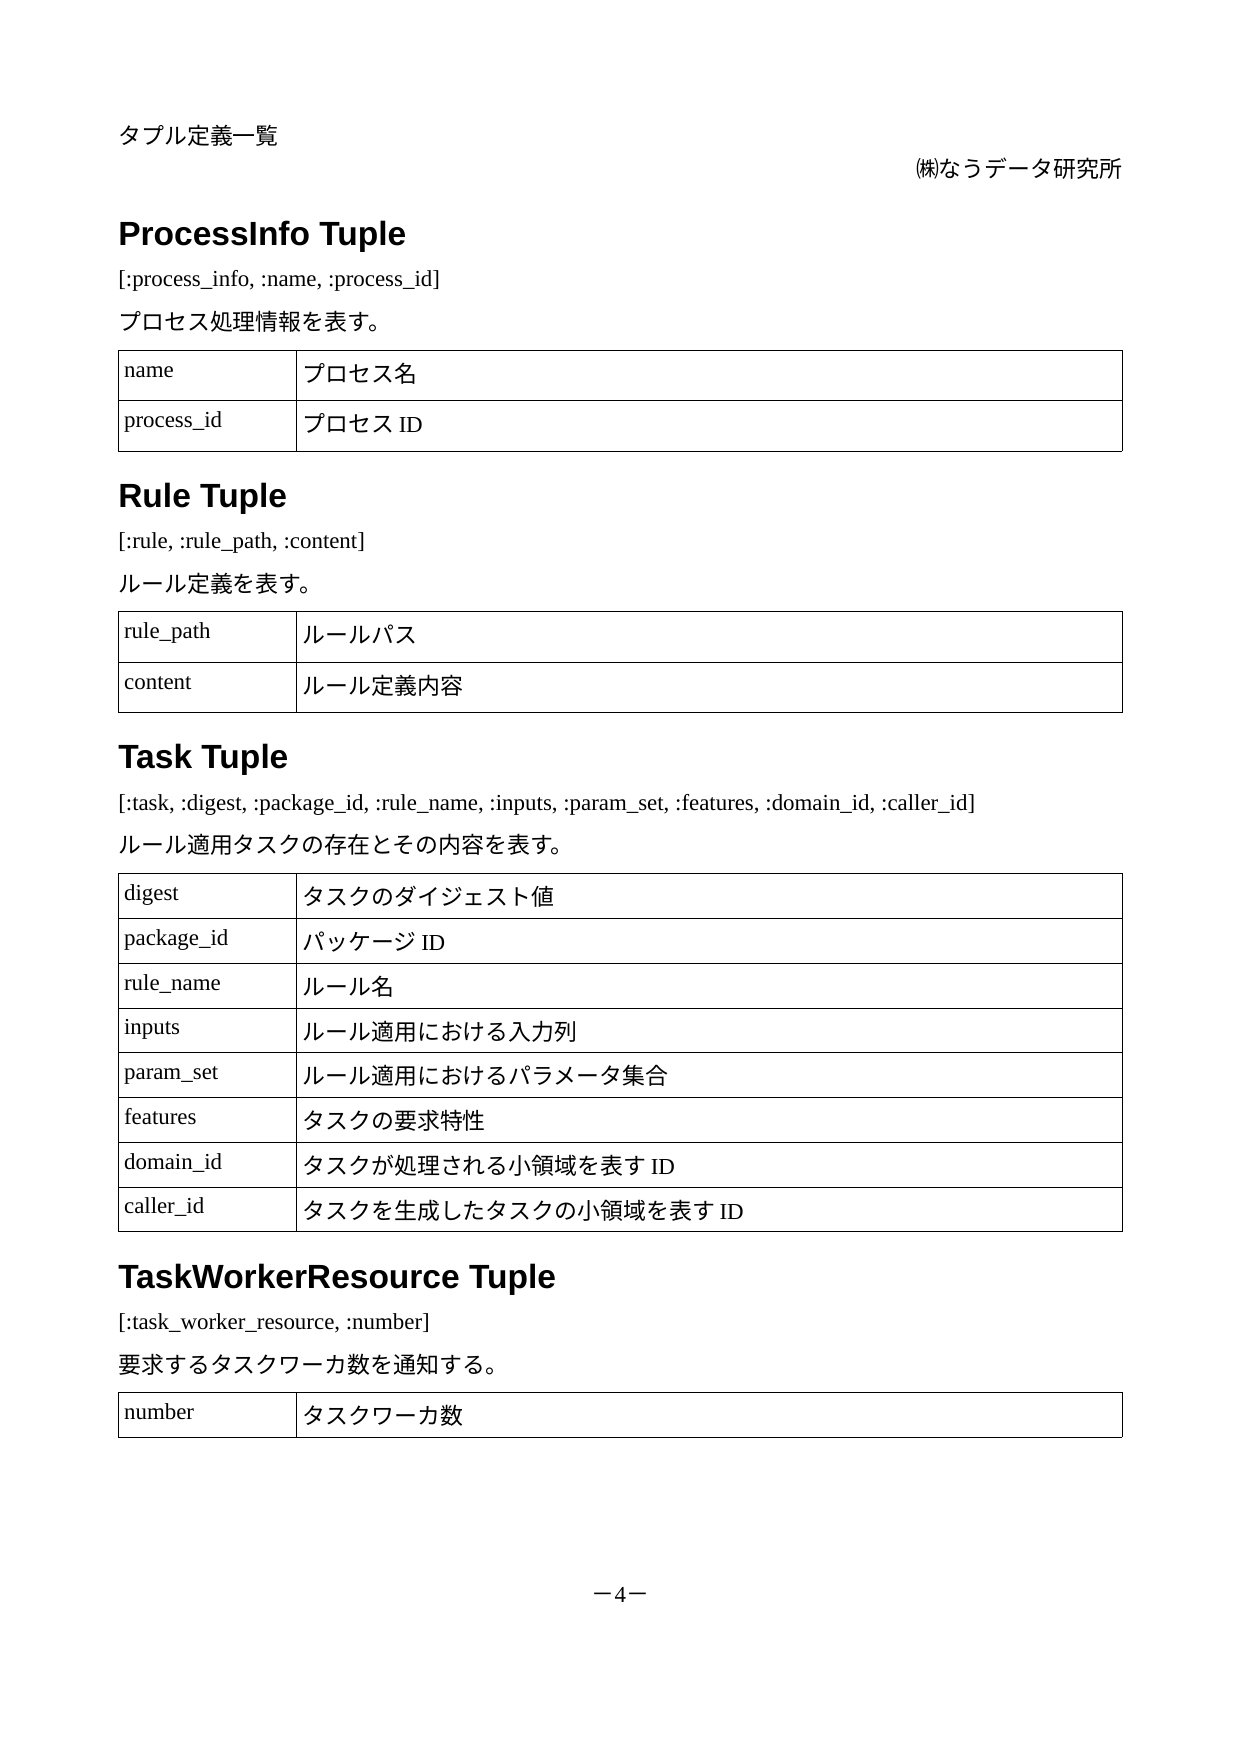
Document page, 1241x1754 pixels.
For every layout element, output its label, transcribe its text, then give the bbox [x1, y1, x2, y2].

table_cell domain_id [119, 1143, 296, 1187]
table_cell ルール適用における入力列 [297, 1009, 1122, 1052]
table_cell package_id [119, 919, 296, 963]
text [:task_worker_resource, :number] [118, 1308, 1122, 1334]
subtitle ProcessInfo Tuple [118, 214, 1122, 253]
table_cell inputs [119, 1009, 296, 1052]
table_cell caller_id [119, 1188, 296, 1231]
table_header rule_path [119, 612, 296, 662]
table_header name [119, 351, 296, 400]
table_cell features [119, 1098, 296, 1142]
text [:rule, :rule_path, :content] [118, 527, 1122, 553]
text [:task, :digest, :package_id, :rule_name, :inputs, :param_set, :features, :domain_id, :caller_id] [118, 788, 1122, 815]
table_header number [119, 1393, 296, 1437]
table_cell param_set [119, 1053, 296, 1097]
text ルール適用タスクの存在とその内容を表す。 [118, 827, 1122, 861]
table_cell ルール適用におけるパラメータ集合 [297, 1053, 1122, 1097]
table_header タスクのダイジェスト値 [297, 874, 1122, 918]
subtitle Rule Tuple [118, 476, 1122, 514]
table_header タスクワーカ数 [297, 1393, 1122, 1437]
subtitle Task Tuple [118, 737, 1122, 776]
table_cell タスクの要求特性 [297, 1098, 1122, 1142]
text [:process_info, :name, :process_id] [118, 265, 1122, 292]
text ルール定義を表す。 [118, 566, 1122, 599]
table_header プロセス名 [297, 351, 1122, 400]
table_cell パッケージID [297, 919, 1122, 963]
table_header ルールパス [297, 612, 1122, 662]
table_cell タスクを生成したタスクの小領域を表すID [297, 1188, 1122, 1231]
table_cell ルール名 [297, 964, 1122, 1007]
text プロセス処理情報を表す。 [118, 304, 1122, 337]
table_cell content [119, 663, 296, 712]
table_cell ルール定義内容 [297, 663, 1122, 712]
table_header digest [119, 874, 296, 918]
text 要求するタスクワーカ数を通知する。 [118, 1347, 1122, 1380]
subtitle TaskWorkerResource Tuple [118, 1257, 1122, 1295]
table_cell process_id [119, 401, 296, 451]
table_cell プロセスID [297, 401, 1122, 451]
table_cell rule_name [119, 964, 296, 1007]
table_cell タスクが処理される小領域を表すID [297, 1143, 1122, 1187]
